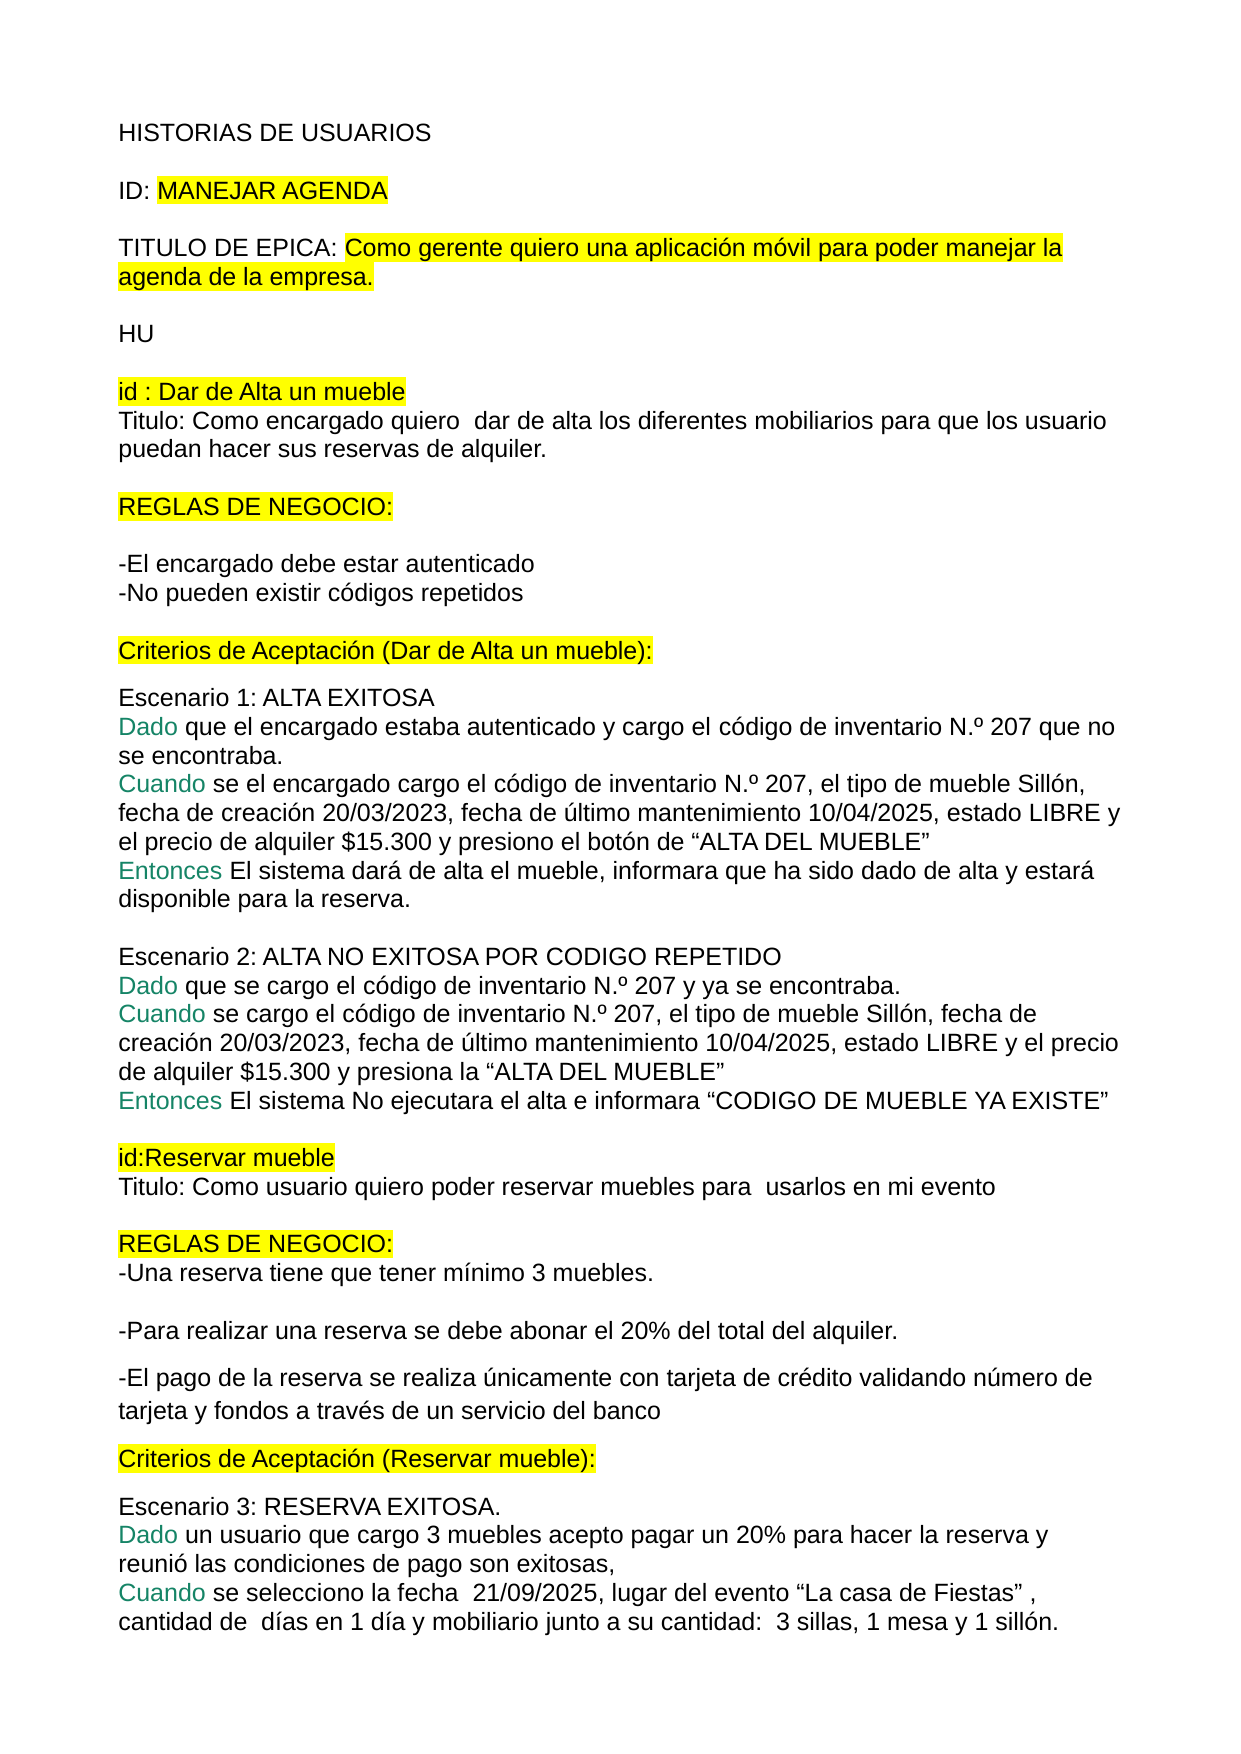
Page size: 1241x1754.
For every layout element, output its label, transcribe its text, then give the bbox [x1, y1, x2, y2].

text -Una reserva tiene que tener mínimo 3 muebles. [118, 1258, 1122, 1287]
text id:Reservar mueble [118, 1143, 1122, 1172]
text Cuando se selecciono la fecha 21/09/2025, lugar del evento “La casa de Fiestas” , cantidad de días en 1 día y mobiliario junto a su cantidad: 3 sillas, 1 mesa y 1 sillón. [118, 1578, 1122, 1635]
text HISTORIAS DE USUARIOS [118, 118, 1122, 147]
text Escenario 2: ALTA NO EXITOSA POR CODIGO REPETIDO [118, 942, 1122, 971]
text -No pueden existir códigos repetidos [118, 578, 1122, 607]
text ID: MANEJAR AGENDA [118, 176, 1122, 204]
text Entonces El sistema No ejecutara el alta e informara “CODIGO DE MUEBLE YA EXISTE” [118, 1086, 1122, 1114]
text id : Dar de Alta un mueble [118, 377, 1122, 406]
text Dado un usuario que cargo 3 muebles acepto pagar un 20% para hacer la reserva y reunió las condiciones de pago son exitosas, [118, 1520, 1122, 1578]
text -El pago de la reserva se realiza únicamente con tarjeta de crédito validando número de tarjeta y fondos a través de un servicio del banco [118, 1363, 1122, 1425]
text REGLAS DE NEGOCIO: [118, 1229, 1122, 1258]
text Dado que se cargo el código de inventario N.º 207 y ya se encontraba. [118, 971, 1122, 999]
text HU [118, 319, 1122, 348]
text -Para realizar una reserva se debe abonar el 20% del total del alquiler. [118, 1316, 1122, 1344]
text Entonces El sistema dará de alta el mueble, informara que ha sido dado de alta y estará disponible para la reserva. [118, 856, 1122, 913]
text Cuando se el encargado cargo el código de inventario N.º 207, el tipo de mueble Sillón, fecha de creación 20/03/2023, fecha de último mantenimiento 10/04/2025, estado LIBRE y el precio de alquiler $15.300 y presiono el botón de “ALTA DEL MUEBLE” [118, 769, 1122, 856]
text Titulo: Como usuario quiero poder reservar muebles para usarlos en mi evento [118, 1172, 1122, 1201]
text TITULO DE EPICA: Como gerente quiero una aplicación móvil para poder manejar la agenda de la empresa. [118, 233, 1122, 291]
text Cuando se cargo el código de inventario N.º 207, el tipo de mueble Sillón, fecha de creación 20/03/2023, fecha de último mantenimiento 10/04/2025, estado LIBRE y el precio de alquiler $15.300 y presiona la “ALTA DEL MUEBLE” [118, 999, 1122, 1086]
text Dado que el encargado estaba autenticado y cargo el código de inventario N.º 207 que no se encontraba. [118, 712, 1122, 769]
text Titulo: Como encargado quiero dar de alta los diferentes mobiliarios para que los usuario puedan hacer sus reservas de alquiler. [118, 406, 1122, 463]
text Criterios de Aceptación (Reservar mueble): [118, 1444, 1122, 1473]
text Criterios de Aceptación (Dar de Alta un mueble): [118, 636, 1122, 664]
text Escenario 1: ALTA EXITOSA [118, 683, 1122, 712]
text -El encargado debe estar autenticado [118, 549, 1122, 578]
text Escenario 3: RESERVA EXITOSA. [118, 1492, 1122, 1520]
text REGLAS DE NEGOCIO: [118, 492, 1122, 521]
